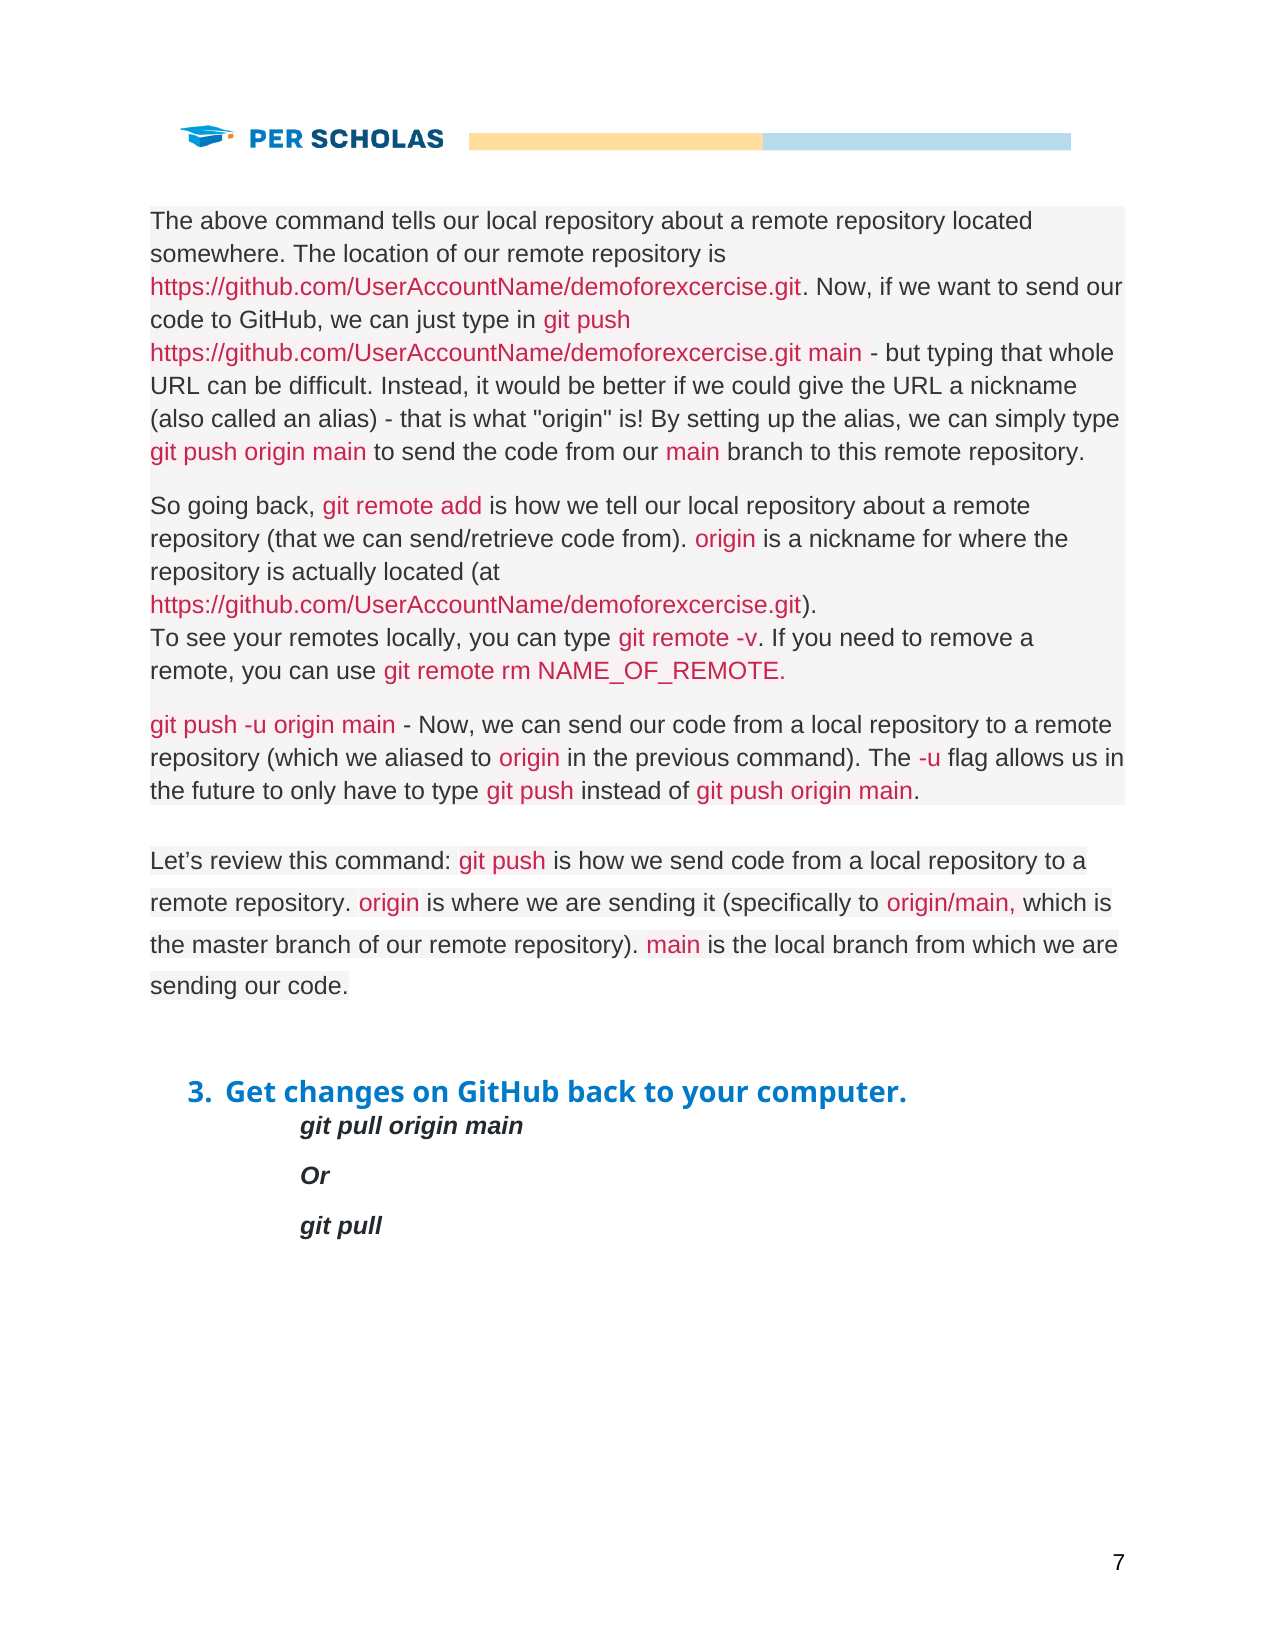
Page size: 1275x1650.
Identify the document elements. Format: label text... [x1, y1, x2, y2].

text Or [300, 1161, 1125, 1190]
text The above command tells our local repository about a remote repository located somewhere. The location of our remote repository is https://github.com/UserAccountName/demoforexcercise.git. Now, if we want to send our code to GitHub, we can just type in git push https://github.com/UserAccountName/demoforexcercise.git main - but typing that whole URL can be difficult. Instead, it would be better if we could give the URL a nickname (also called an alias) - that is what "origin" is! By setting up the alias, we can simply type git push origin main to send the code from our main branch to this remote repository. [150, 207, 1125, 466]
text So going back, git remote add is how we tell our local repository about a remote repository (that we can send/retrieve code from). origin is a nickname for where the repository is actually located (at https://github.com/UserAccountName/demoforexcercise.git). To see your remotes locally, you can type git remote -v. If you need to remove a remote, you can use git remote rm NAME_OF_REMOTE. [150, 491, 1125, 685]
picture [150, 75, 1125, 207]
text Let’s review this command: git push is how we send code from a local repository to a remote repository. origin is where we are sending it (specifically to origin/main, which is the master branch of our remote repository). main is the local branch from which we are sending our code. [150, 846, 1125, 1000]
subtitle Get changes on GitHub back to your computer. [187, 1071, 1125, 1111]
text git pull origin main [300, 1111, 1125, 1140]
text git push -u origin main - Now, we can send our code from a local repository to a remote repository (which we aliased to origin in the previous command). The -u flag allows us in the future to only have to type git push instead of git push origin main. [150, 710, 1125, 805]
text git pull [300, 1211, 1125, 1240]
